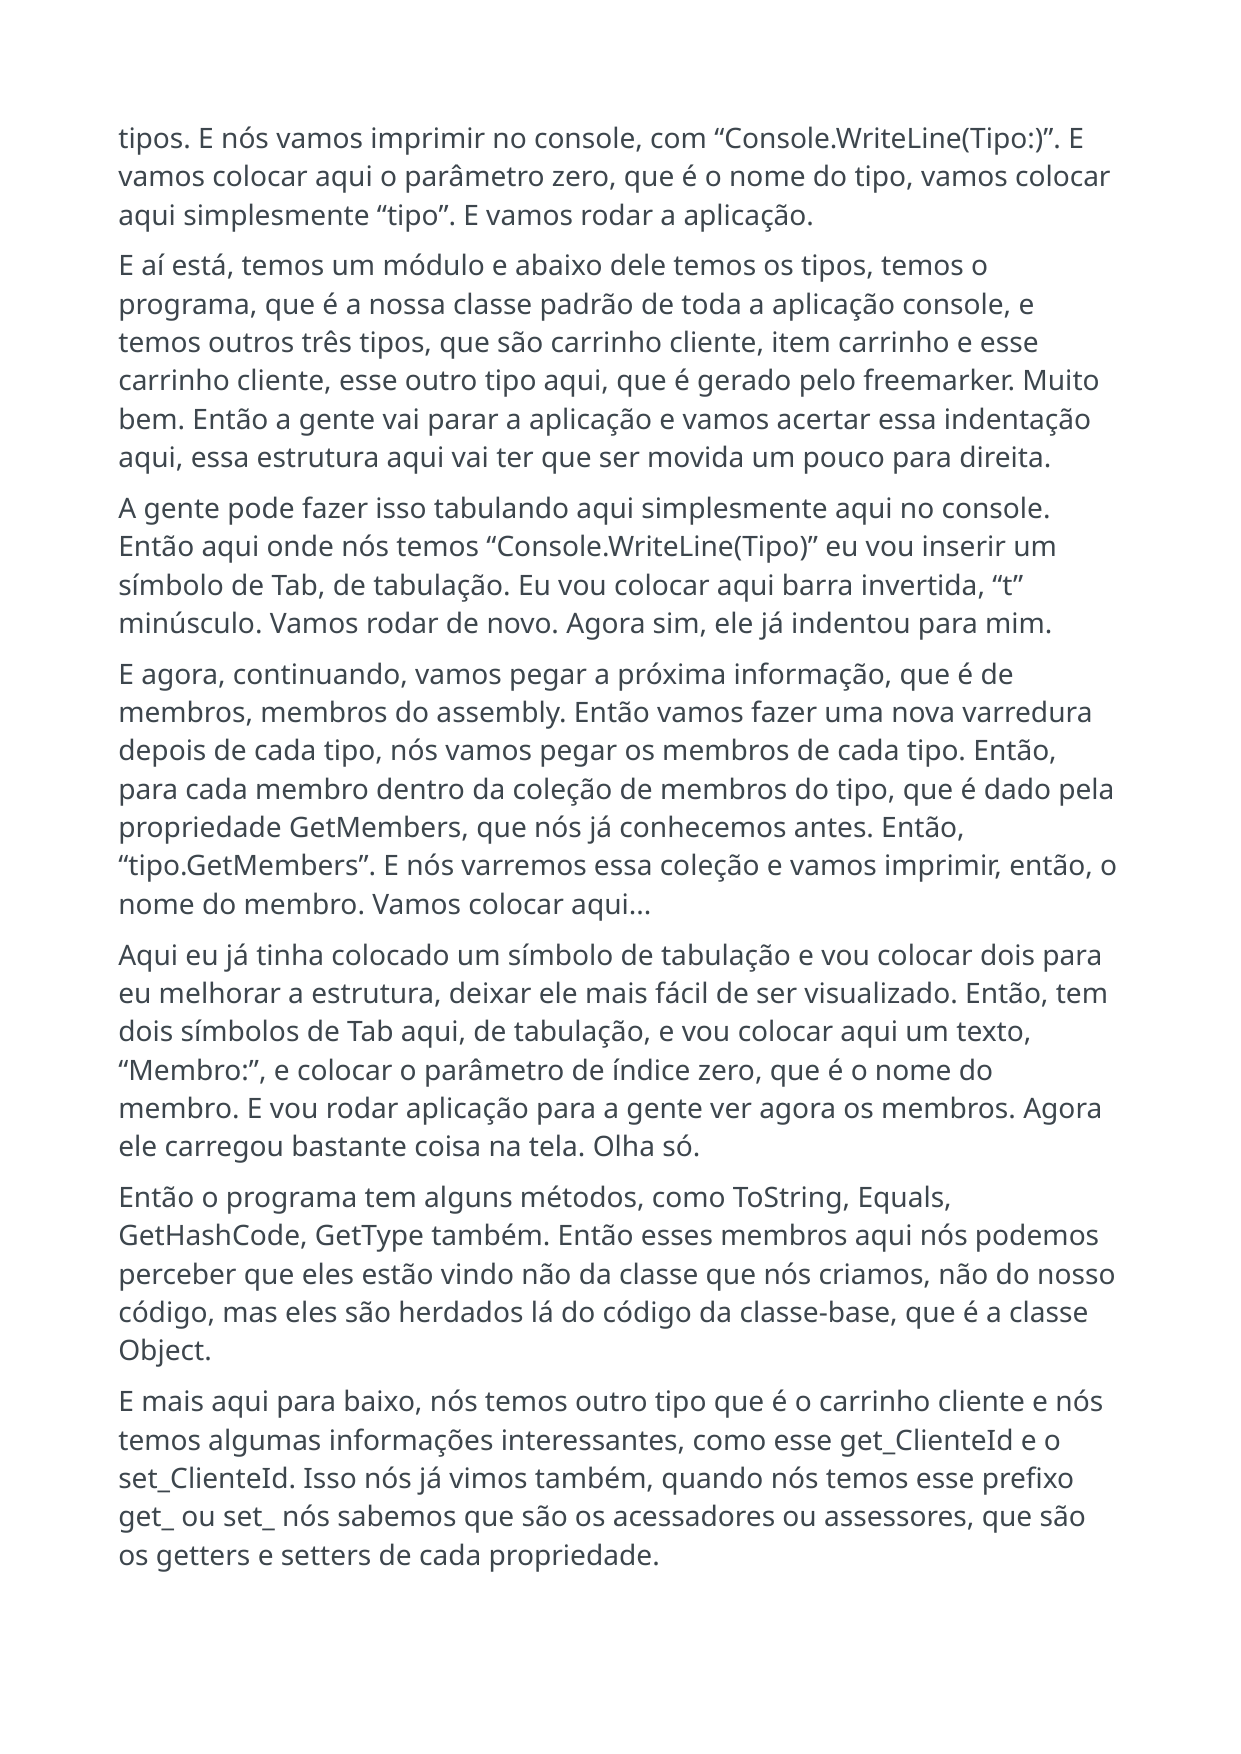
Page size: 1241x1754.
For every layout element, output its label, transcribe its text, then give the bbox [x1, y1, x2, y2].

text E mais aqui para baixo, nós temos outro tipo que é o carrinho cliente e nós temos algumas informações interessantes, como esse get_ClienteId e o set_ClienteId. Isso nós já vimos também, quando nós temos esse prefixo get_ ou set_ nós sabemos que são os acessadores ou assessores, que são os getters e setters de cada propriedade. [118, 1381, 1122, 1573]
text E agora, continuando, vamos pegar a próxima informação, que é de membros, membros do assembly. Então vamos fazer uma nova varredura depois de cada tipo, nós vamos pegar os membros de cada tipo. Então, para cada membro dentro da coleção de membros do tipo, que é dado pela propriedade GetMembers, que nós já conhecemos antes. Então, “tipo.GetMembers”. E nós varremos essa coleção e vamos imprimir, então, o nome do membro. Vamos colocar aqui... [118, 654, 1122, 922]
text Aqui eu já tinha colocado um símbolo de tabulação e vou colocar dois para eu melhorar a estrutura, deixar ele mais fácil de ser visualizado. Então, tem dois símbolos de Tab aqui, de tabulação, e vou colocar aqui um texto, “Membro:”, e colocar o parâmetro de índice zero, que é o nome do membro. E vou rodar aplicação para a gente ver agora os membros. Agora ele carregou bastante coisa na tela. Olha só. [118, 935, 1122, 1165]
text tipos. E nós vamos imprimir no console, com “Console.WriteLine(Tipo:)”. E vamos colocar aqui o parâmetro zero, que é o nome do tipo, vamos colocar aqui simplesmente “tipo”. E vamos rodar a aplicação. [118, 118, 1122, 233]
text E aí está, temos um módulo e abaixo dele temos os tipos, temos o programa, que é a nossa classe padrão de toda a aplicação console, e temos outros três tipos, que são carrinho cliente, item carrinho e esse carrinho cliente, esse outro tipo aqui, que é gerado pelo freemarker. Muito bem. Então a gente vai parar a aplicação e vamos acertar essa indentação aqui, essa estrutura aqui vai ter que ser movida um pouco para direita. [118, 246, 1122, 476]
text Então o programa tem alguns métodos, como ToString, Equals, GetHashCode, GetType também. Então esses membros aqui nós podemos perceber que eles estão vindo não da classe que nós criamos, não do nosso código, mas eles são herdados lá do código da classe-base, que é a classe Object. [118, 1177, 1122, 1369]
text A gente pode fazer isso tabulando aqui simplesmente aqui no console. Então aqui onde nós temos “Console.WriteLine(Tipo)” eu vou inserir um símbolo de Tab, de tabulação. Eu vou colocar aqui barra invertida, “t” minúsculo. Vamos rodar de novo. Agora sim, ele já indentou para mim. [118, 488, 1122, 641]
